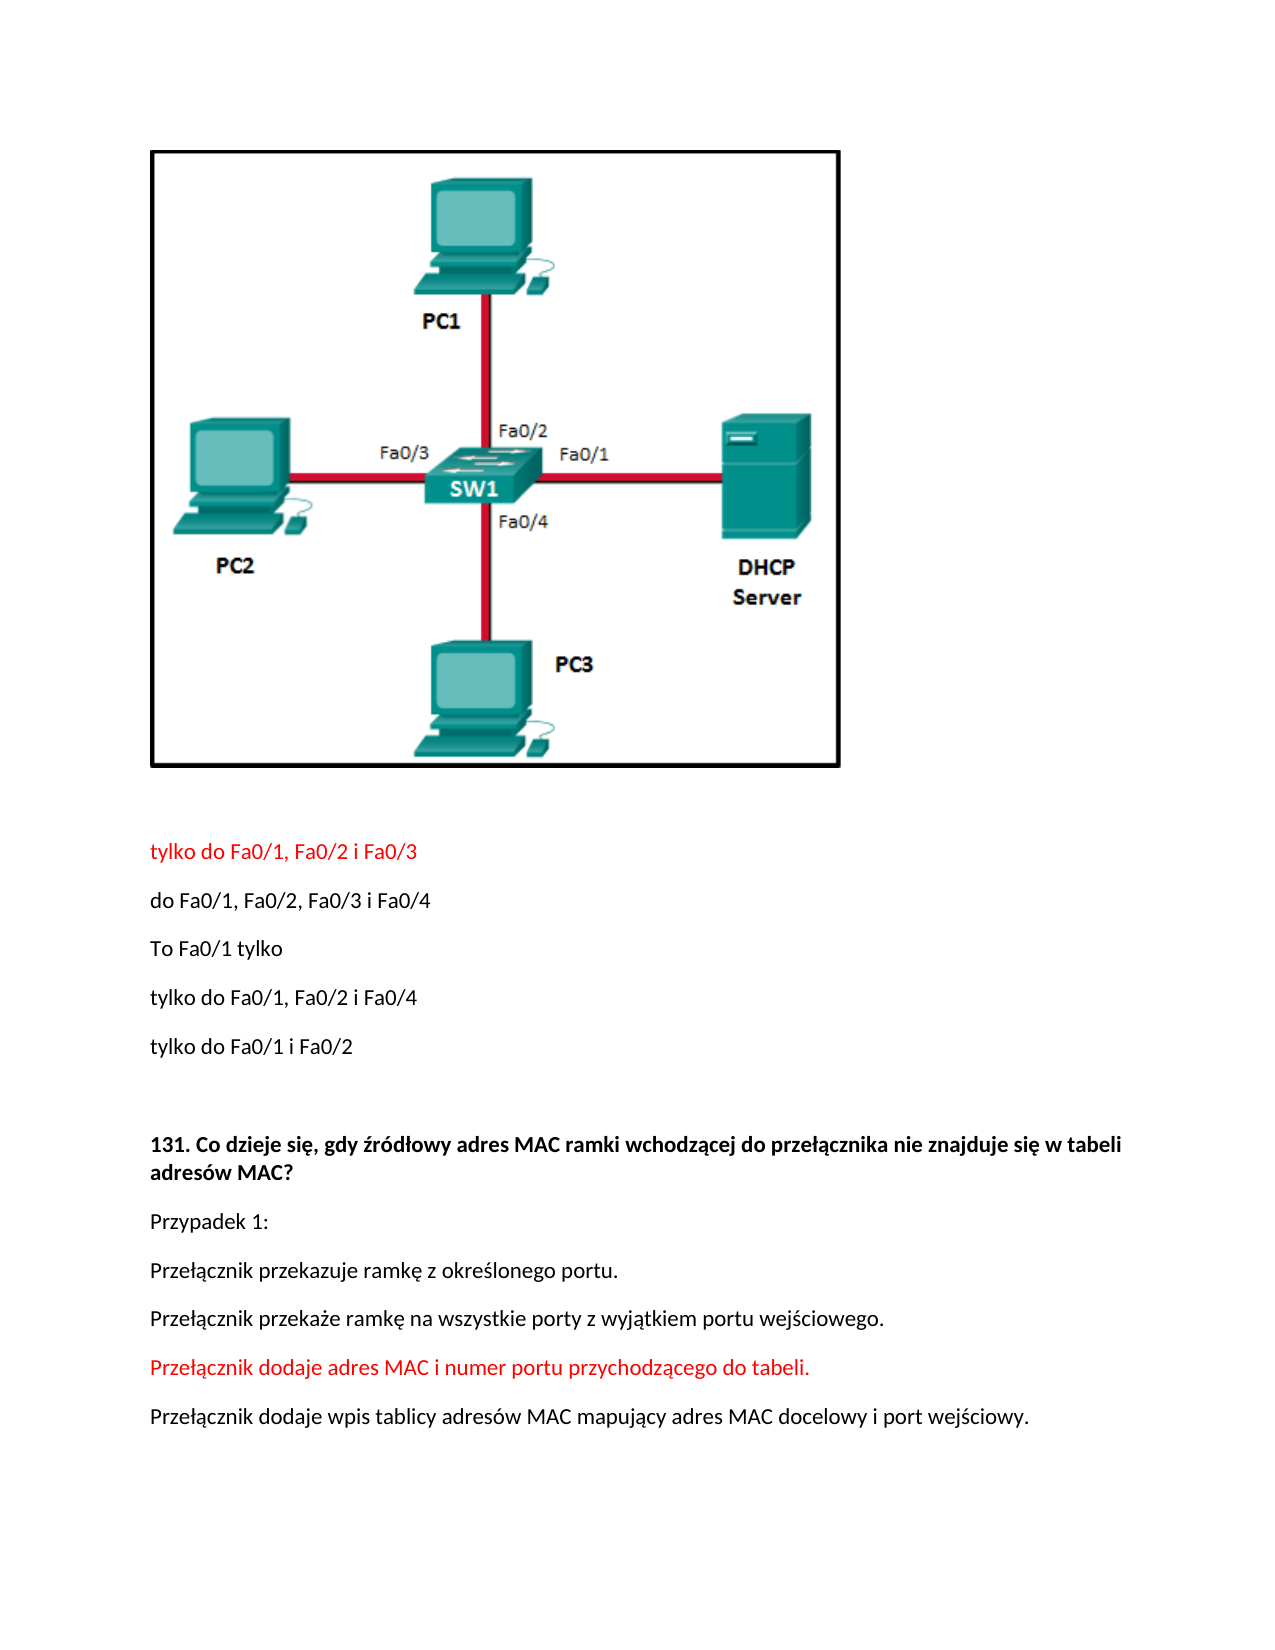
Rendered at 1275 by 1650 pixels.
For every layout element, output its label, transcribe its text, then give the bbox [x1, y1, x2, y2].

text To Fa0/1 tylko [150, 934, 1125, 963]
text Przełącznik przekaże ramkę na wszystkie porty z wyjątkiem portu wejściowego. [150, 1304, 1125, 1333]
text do Fa0/1, Fa0/2, Fa0/3 i Fa0/4 [150, 886, 1125, 914]
text tylko do Fa0/1, Fa0/2 i Fa0/3 [150, 837, 1125, 865]
text tylko do Fa0/1 i Fa0/2 [150, 1032, 1125, 1060]
text Przypadek 1: [150, 1207, 1125, 1235]
text 131. Co dzieje się, gdy źródłowy adres MAC ramki wchodzącej do przełącznika nie znajduje się w tabeli adresów MAC? [150, 1130, 1125, 1186]
text Przełącznik dodaje wpis tablicy adresów MAC mapujący adres MAC docelowy i port wejściowy. [150, 1402, 1125, 1430]
text Przełącznik przekazuje ramkę z określonego portu. [150, 1256, 1125, 1284]
text tylko do Fa0/1, Fa0/2 i Fa0/4 [150, 983, 1125, 1011]
text Przełącznik dodaje adres MAC i numer portu przychodzącego do tabeli. [150, 1353, 1125, 1381]
